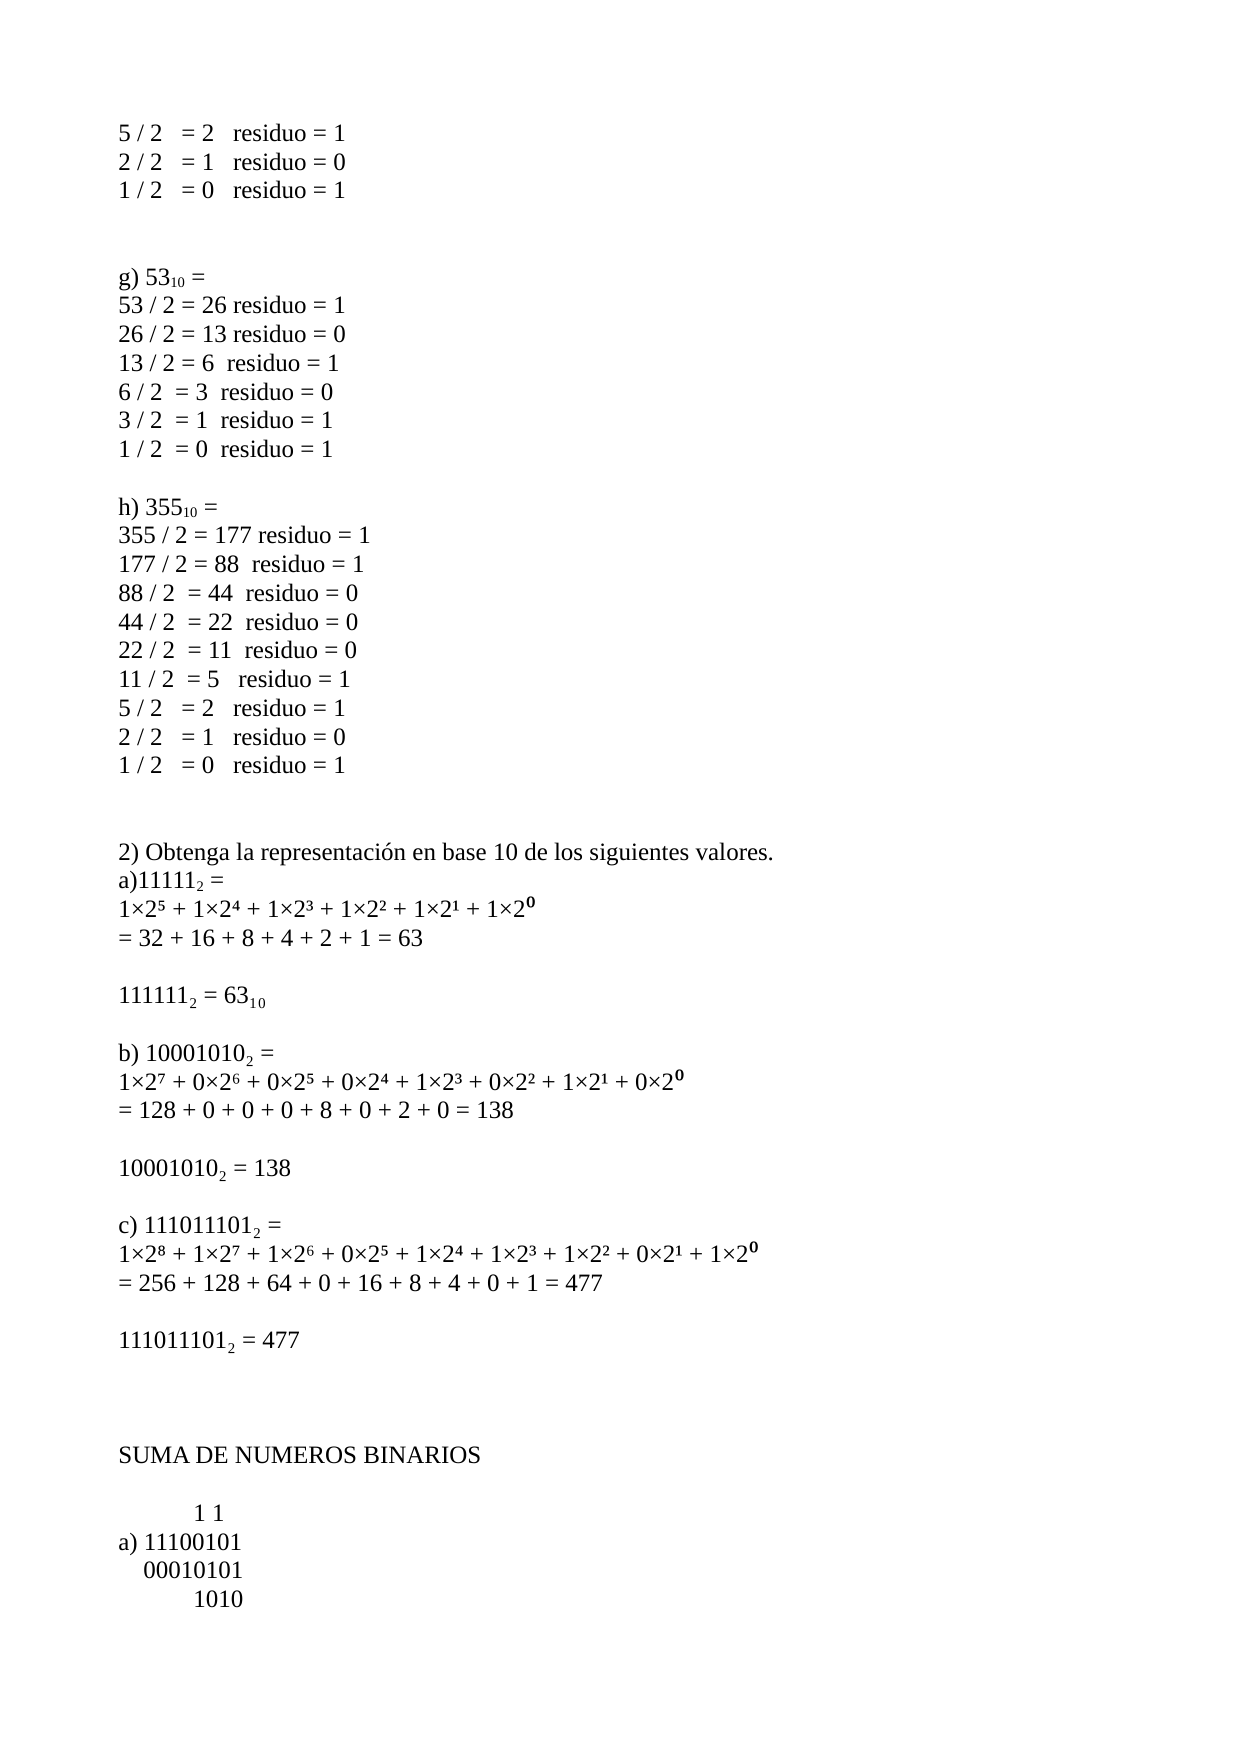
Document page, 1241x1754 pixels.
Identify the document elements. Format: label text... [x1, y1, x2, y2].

text 10001010₂ = 138 [118, 1153, 1122, 1182]
text 1×2⁵ + 1×2⁴ + 1×2³ + 1×2² + 1×2¹ + 1×2⁰ [118, 894, 1122, 923]
text 177 / 2 = 88 residuo = 1 [118, 549, 1122, 578]
text 2 / 2 = 1 residuo = 0 [118, 147, 1122, 176]
text 1 / 2 = 0 residuo = 1 [118, 176, 1122, 204]
text 6 / 2 = 3 residuo = 0 [118, 377, 1122, 406]
text 88 / 2 = 44 residuo = 0 [118, 578, 1122, 607]
text 13 / 2 = 6 residuo = 1 [118, 348, 1122, 377]
text 355 / 2 = 177 residuo = 1 [118, 521, 1122, 549]
text 5 / 2 = 2 residuo = 1 [118, 118, 1122, 147]
text 1 / 2 = 0 residuo = 1 [118, 434, 1122, 492]
text 2 / 2 = 1 residuo = 0 [118, 722, 1122, 751]
text a)111112 = [118, 866, 1122, 894]
text 1×2⁷ + 0×2⁶ + 0×2⁵ + 0×2⁴ + 1×2³ + 0×2² + 1×2¹ + 0×2⁰ [118, 1067, 1122, 1096]
text 00010101 [118, 1556, 1122, 1584]
text c) 111011101₂ = [118, 1211, 1122, 1239]
text 5 / 2 = 2 residuo = 1 [118, 693, 1122, 722]
text 1×2⁸ + 1×2⁷ + 1×2⁶ + 0×2⁵ + 1×2⁴ + 1×2³ + 1×2² + 0×2¹ + 1×2⁰ [118, 1239, 1122, 1268]
text 22 / 2 = 11 residuo = 0 [118, 636, 1122, 664]
text SUMA DE NUMEROS BINARIOS [118, 1441, 1122, 1469]
text = 32 + 16 + 8 + 4 + 2 + 1 = 63 [118, 923, 1122, 952]
text 111111₂ = 63₁₀ [118, 981, 1122, 1009]
text = 128 + 0 + 0 + 0 + 8 + 0 + 2 + 0 = 138 [118, 1096, 1122, 1124]
text 53 / 2 = 26 residuo = 1 [118, 291, 1122, 319]
text 2) Obtenga la representación en base 10 de los siguientes valores. [118, 837, 1122, 866]
text 1010 [118, 1584, 1122, 1613]
text 3 / 2 = 1 residuo = 1 [118, 406, 1122, 434]
text h) 35510 = [118, 492, 1122, 521]
text 1 / 2 = 0 residuo = 1 [118, 751, 1122, 779]
text 111011101₂ = 477 [118, 1326, 1122, 1354]
text a) 11100101 [118, 1527, 1122, 1556]
text 44 / 2 = 22 residuo = 0 [118, 607, 1122, 636]
text b) 10001010₂ = [118, 1038, 1122, 1067]
text = 256 + 128 + 64 + 0 + 16 + 8 + 4 + 0 + 1 = 477 [118, 1268, 1122, 1297]
text 26 / 2 = 13 residuo = 0 [118, 319, 1122, 348]
text 11 / 2 = 5 residuo = 1 [118, 664, 1122, 693]
text g) 5310 = [118, 262, 1122, 291]
text 1 1 [118, 1498, 1122, 1527]
